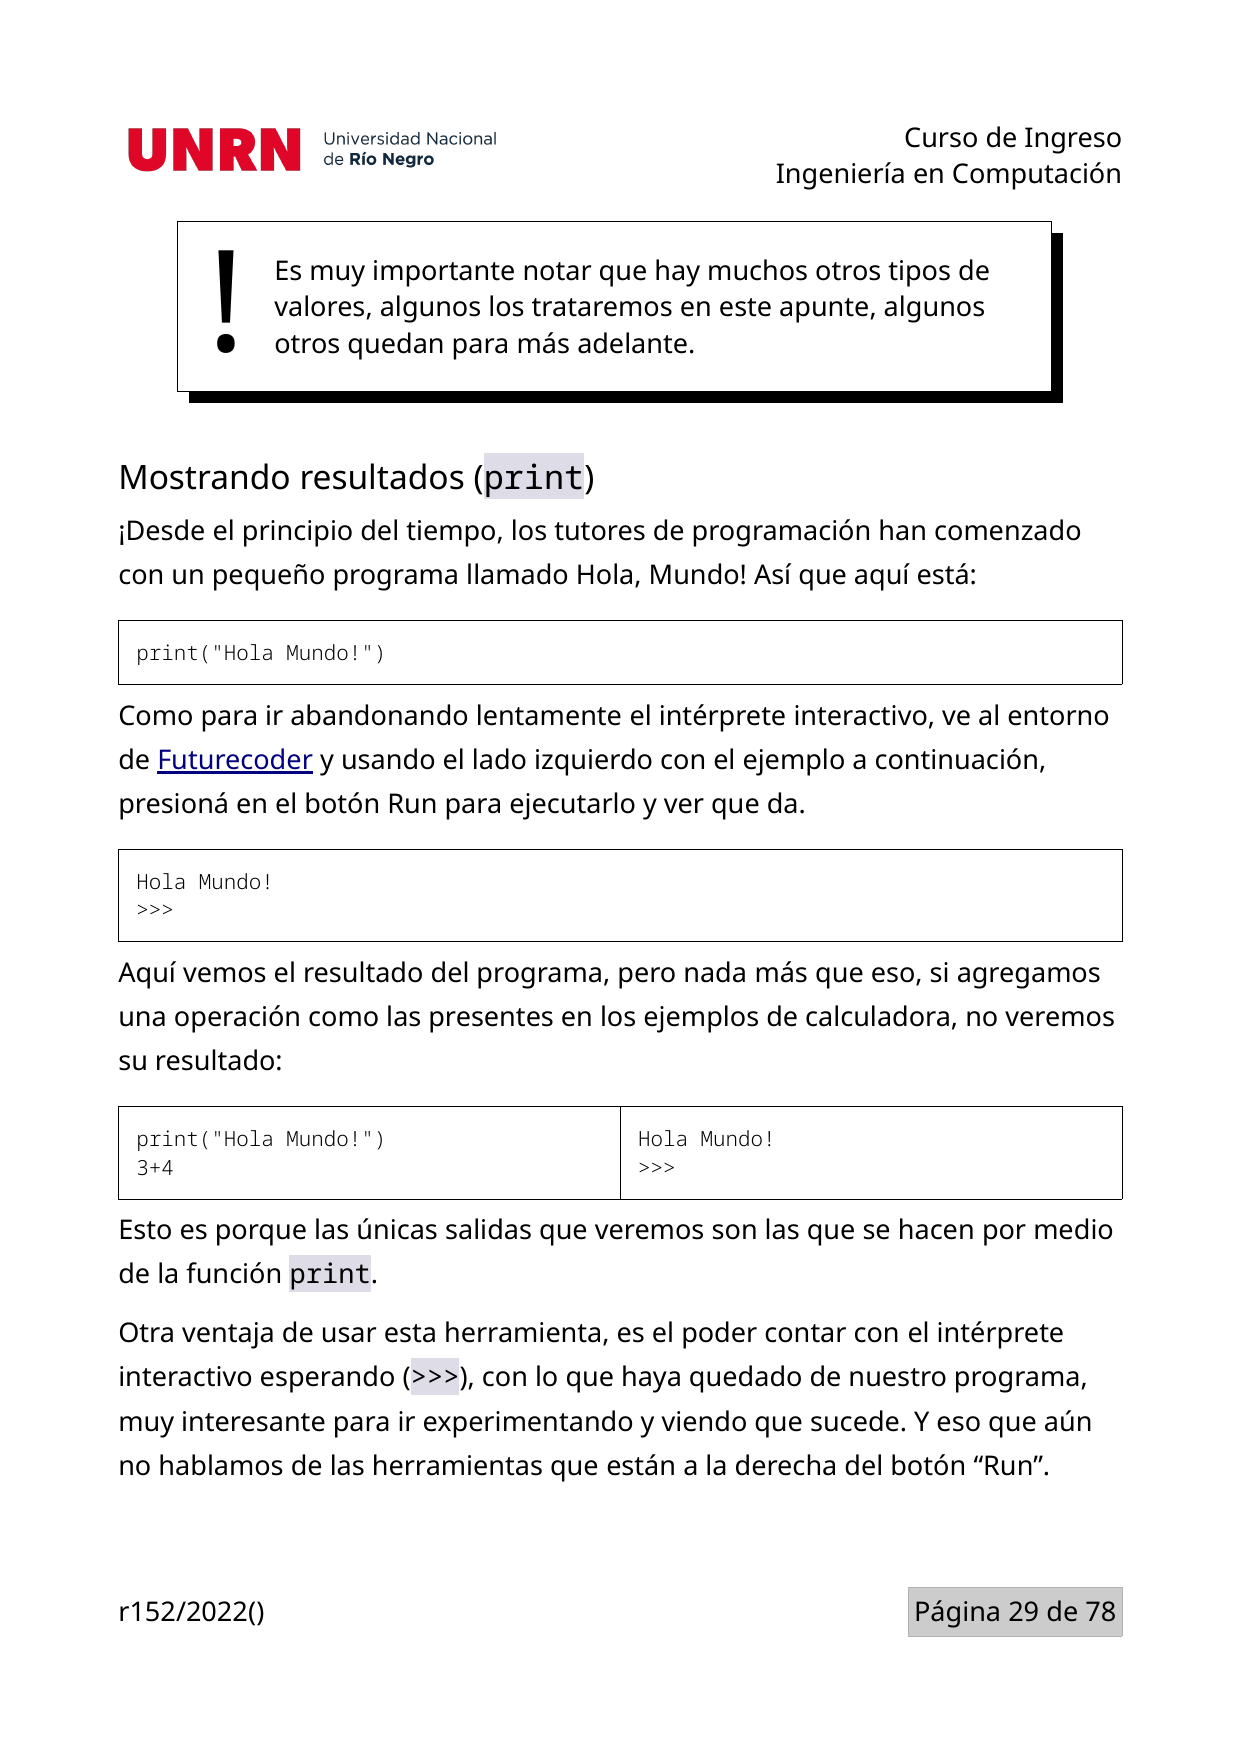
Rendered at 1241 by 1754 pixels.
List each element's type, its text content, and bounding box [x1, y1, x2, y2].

text Como para ir abandonando lentamente el intérprete interactivo, ve al entorno de Futurecoder y usando el lado izquierdo con el ejemplo a continuación, presioná en el botón Run para ejecutarlo y ver que da. [118, 696, 1122, 821]
text Esto es porque las únicas salidas que veremos son las que se hacen por medio de la función print. [118, 1211, 1122, 1292]
table_header print("Hola Mundo!") 3+4 [119, 1107, 620, 1199]
text print("Hola Mundo!") [119, 621, 1122, 684]
table_header [620, 1101, 1122, 1106]
text >>> [119, 878, 1122, 941]
text Aquí vemos el resultado del programa, pero nada más que eso, si agregamos una operación como las presentes en los ejemplos de calculadora, no veremos su resultado: [118, 953, 1122, 1079]
text ¡Desde el principio del tiempo, los tutores de programación han comenzado con un pequeño programa llamado Hola, Mundo! Así que aquí está: [118, 511, 1122, 592]
table_header [620, 1200, 1122, 1211]
table_header [118, 1200, 620, 1211]
table_header Hola Mundo! >>> [621, 1107, 1122, 1199]
subtitle Mostrando resultados (print) [584, 453, 1122, 499]
table_header [118, 1101, 620, 1106]
text Otra ventaja de usar esta herramienta, es el poder contar con el intérprete interactivo esperando (>>>), con lo que haya quedado de nuestro programa, muy interesante para ir experimentando y viendo que sucede. Y eso que aún no hablamos de las herramientas que están a la derecha del botón “Run”. [118, 1314, 1122, 1483]
subtitle Mostrando resultados (print) [118, 453, 484, 499]
text Hola Mundo! [119, 850, 1122, 878]
text !Es muy importante notar que hay muchos otros tipos de valores, algunos los trataremos en este apunte, algunos otros quedan para más adelante. [178, 222, 1051, 391]
picture [118, 118, 505, 180]
